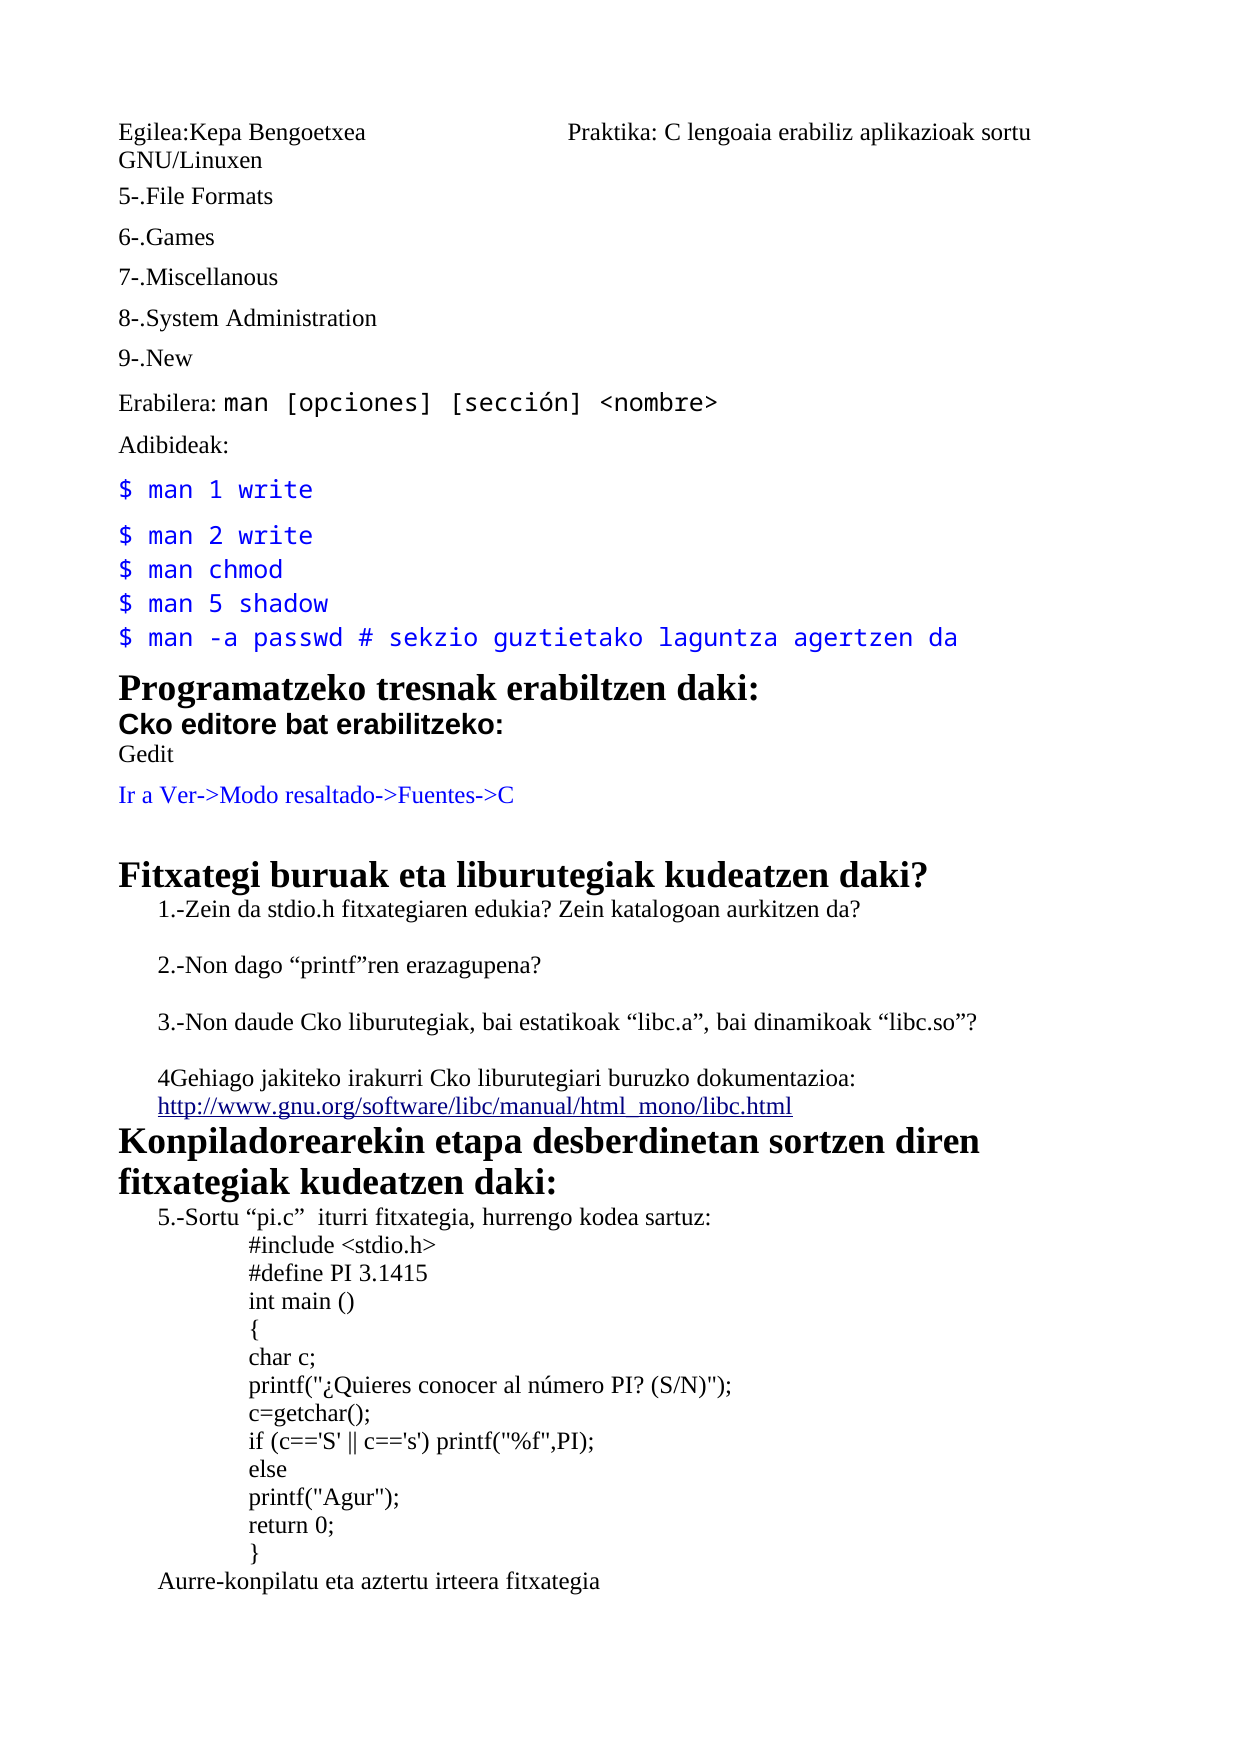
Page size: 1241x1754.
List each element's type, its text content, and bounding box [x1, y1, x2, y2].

text { [248, 1314, 1122, 1343]
text $ man 2 write $ man chmod $ man 5 shadow $ man -a passwd # sekzio guztietako laguntza agertzen da [118, 518, 1122, 654]
text 6-.Games [118, 223, 1122, 251]
text http://www.gnu.org/software/libc/manual/html_mono/libc.html [118, 1092, 1122, 1119]
text c=getchar(); [248, 1399, 1122, 1427]
text Ir a Ver->Modo resaltado->Fuentes->C [118, 781, 1122, 809]
subtitle Fitxategi buruak eta liburutegiak kudeatzen daki? [118, 854, 1122, 895]
text #include <stdio.h> [248, 1231, 1122, 1258]
text 1.-Zein da stdio.h fitxategiaren edukia? Zein katalogoan aurkitzen da? [118, 895, 1122, 923]
subtitle Programatzeko tresnak erabiltzen daki: [118, 666, 1122, 708]
text if (c=='S' || c=='s') printf("%f",PI); [248, 1427, 1122, 1455]
text #define PI 3.1415 [248, 1258, 1122, 1287]
text Adibideak: [118, 431, 1122, 459]
text 5.-Sortu “pi.c” iturri fitxategia, hurrengo kodea sartuz: [118, 1202, 1122, 1231]
text 4Gehiago jakiteko irakurri Cko liburutegiari buruzko dokumentazioa: [118, 1063, 1122, 1092]
text printf("Agur"); [248, 1483, 1122, 1511]
text $ man 1 write [118, 472, 1122, 506]
text 2.-Non dago “printf”ren erazagupena? [118, 951, 1122, 979]
text 7-.Miscellanous [118, 263, 1122, 291]
text Gedit [118, 740, 1122, 768]
text 5-.File Formats [118, 182, 1122, 210]
text Erabilera: man [opciones] [sección] <nombre> [118, 385, 1122, 419]
text return 0; [248, 1511, 1122, 1539]
subtitle Konpiladorearekin etapa desberdinetan sortzen diren fitxategiak kudeatzen daki: [118, 1119, 1122, 1202]
subtitle Cko editore bat erabilitzeko: [118, 708, 1122, 740]
text Aurre-konpilatu eta aztertu irteera fitxategia [118, 1567, 1122, 1595]
text else [248, 1455, 1122, 1483]
text } [248, 1539, 1122, 1567]
text int main () [248, 1287, 1122, 1314]
text 8-.System Administration [118, 304, 1122, 332]
text 9-.New [118, 344, 1122, 372]
text printf("¿Quieres conocer al número PI? (S/N)"); [248, 1371, 1122, 1399]
text 3.-Non daude Cko liburutegiak, bai estatikoak “libc.a”, bai dinamikoak “libc.so”? [118, 1007, 1122, 1036]
text char c; [248, 1343, 1122, 1371]
